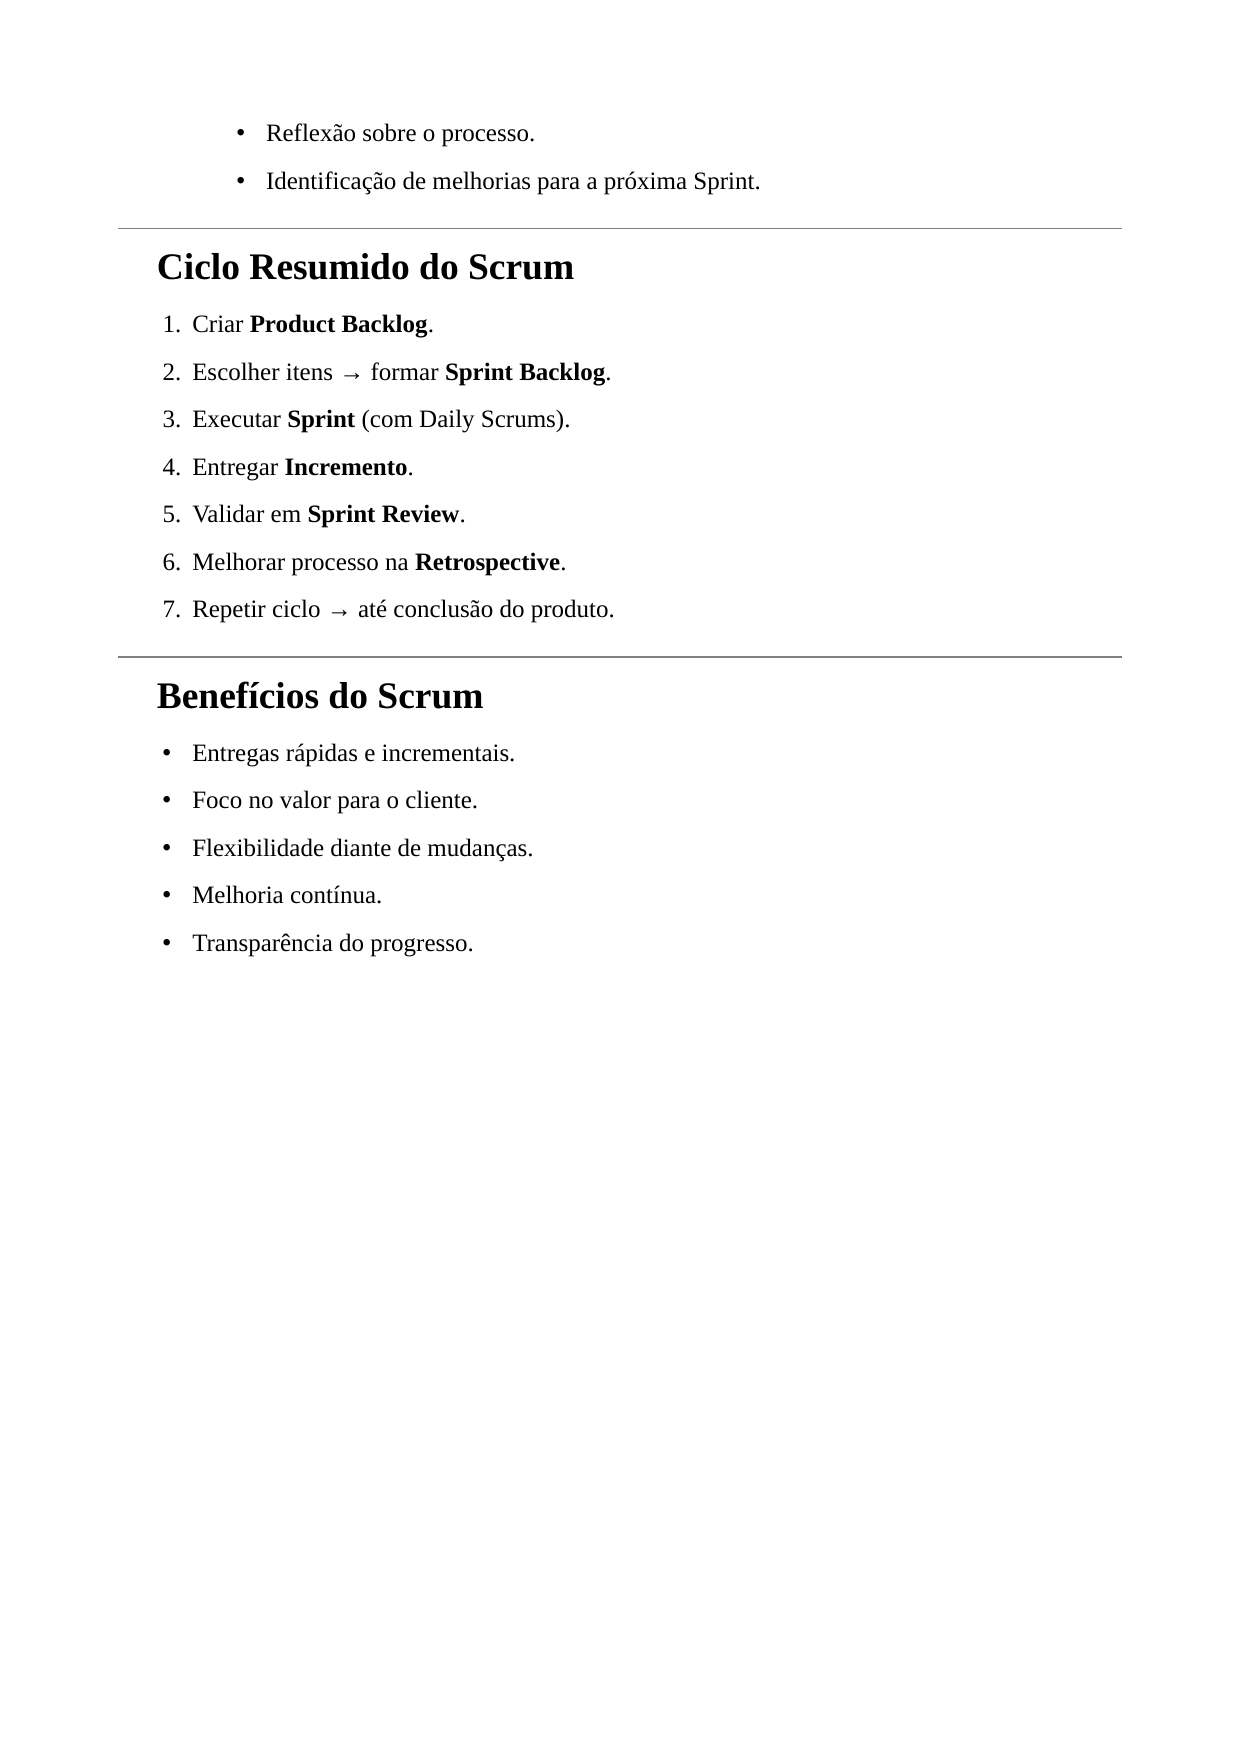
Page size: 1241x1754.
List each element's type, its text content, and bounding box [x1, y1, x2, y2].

list Validar em Sprint Review. [162, 499, 1122, 528]
list Foco no valor para o cliente. [162, 785, 1122, 814]
subtitle 🔹 Benefícios do Scrum [118, 674, 1122, 717]
list Transparência do progresso. [162, 928, 1122, 957]
list Executar Sprint (com Daily Scrums). [162, 404, 1122, 433]
subtitle 🔹 Ciclo Resumido do Scrum [118, 245, 1122, 288]
list Entregar Incremento. [162, 452, 1122, 481]
list Entregas rápidas e incrementais. [162, 738, 1122, 767]
list Criar Product Backlog. [162, 309, 1122, 338]
list Melhorar processo na Retrospective. [162, 547, 1122, 576]
list Identificação de melhorias para a próxima Sprint. [236, 166, 1122, 194]
list Melhoria contínua. [162, 881, 1122, 909]
list Flexibilidade diante de mudanças. [162, 833, 1122, 862]
list Reflexão sobre o processo. [236, 118, 1122, 147]
list Repetir ciclo → até conclusão do produto. [162, 594, 1122, 623]
list Escolher itens → formar Sprint Backlog. [162, 357, 1122, 385]
